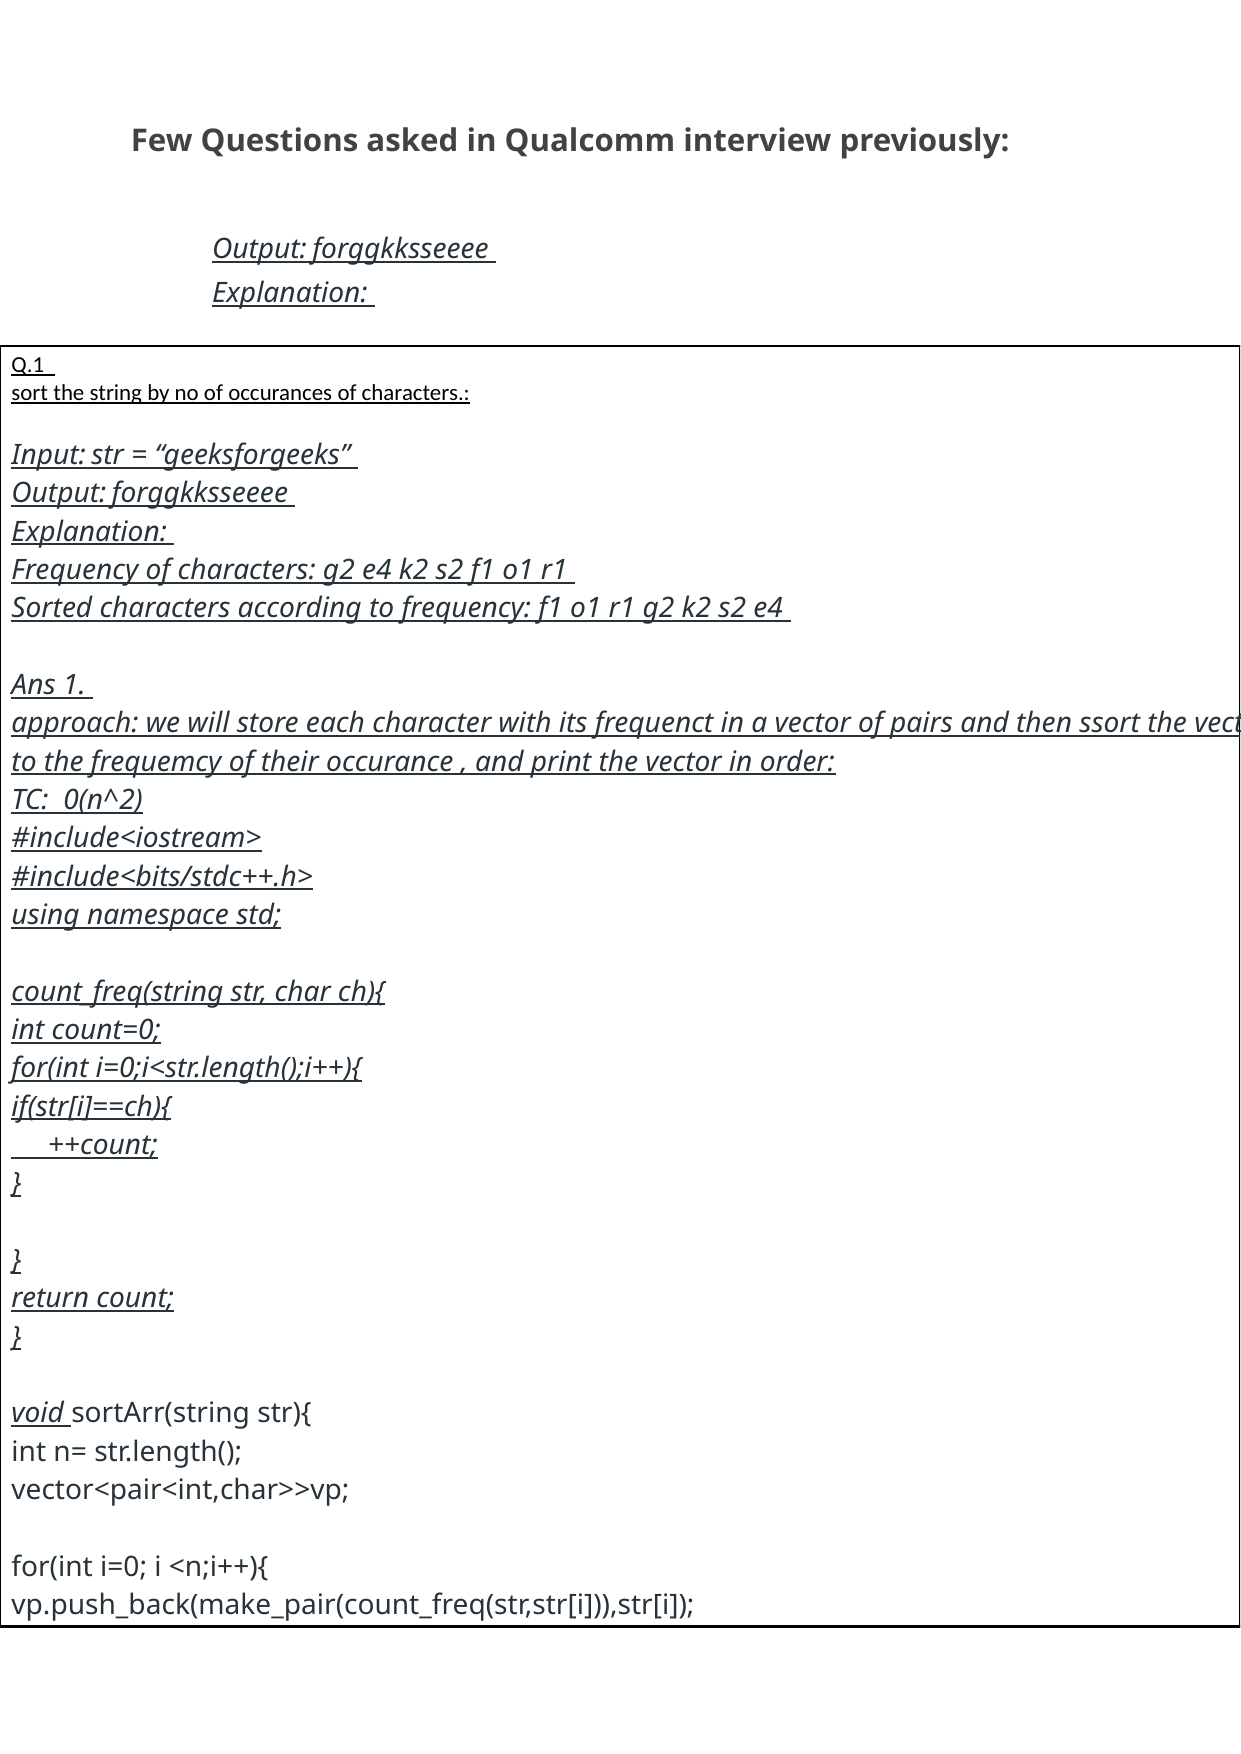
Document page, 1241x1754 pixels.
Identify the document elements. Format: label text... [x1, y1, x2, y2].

text Few Questions asked in Qualcomm interview previously: [131, 118, 1092, 161]
text  [218, 316, 1059, 345]
text Output: forggkksseeee Explanation: [212, 194, 1066, 311]
table_header Q.1 sort the string by no of occurances of characters.: Input: str = “geeksforgeeks” Output: forggkksseeee Explanation: Frequency of characters: g2 e4 k2 s2 f1 o1 r1 Sorted characters according to frequency: f1 o1 r1 g2 k2 s2 e4 Ans 1. approach: we will store each character with its frequenct in a vector of pairs and then ssort the vector pairs according to the frequemcy of their occurance , and print the vector in order: TC: 0(n^2) #include<iostream> #include<bits/stdc++.h> using namespace std; count_freq(string str, char ch){ int count=0; for(int i=0;i<str.length();i++){ if(str[i]==ch){ ++count; } } return count; } void sortArr(string str){ int n= str.length(); vector<pair<int,char>>vp; for(int i=0; i <n;i++){ vp.push_back(make_pair(count_freq(str,str[i])),str[i]); } int main(){ string str = “geeksforgeeks”; sortArr(str); return 0; } approach 2: using min heap in order to save it into a map and then custom comparator fo less freq , when same freq ascending order character. Then pop one by one and append in ANS string for freq no of times. #include<bits/stdc++.h> using namespace std; #define ppi pair<int, char> class compare{ public: bool opereator()(pair<int,char>below,pair<int,char> above){ if(below.first == above.first){ return below.second> above.second; } return below.first > above.first; } }; void freqSort(string str){ unordered_map<char,int>mpp; priority_queue<ppi,vectior<ppi>,compare> minH; for(char ch: s){ mpp[ch]++; } for(auto m: mpp){ minH.push({m.second, m.first}); } string ans = “”; while(minH.size()>0){ int freq = minH.top().first; char ch = minH.ttop().second; for(oint i=0;i<freq;i++){ ans+=ch; } return ans; } int main(){ string str = “geeksforgeeks”; cout<<freqSort(str)<<”\n”; return 0; } [1, 347, 1239, 1625]
